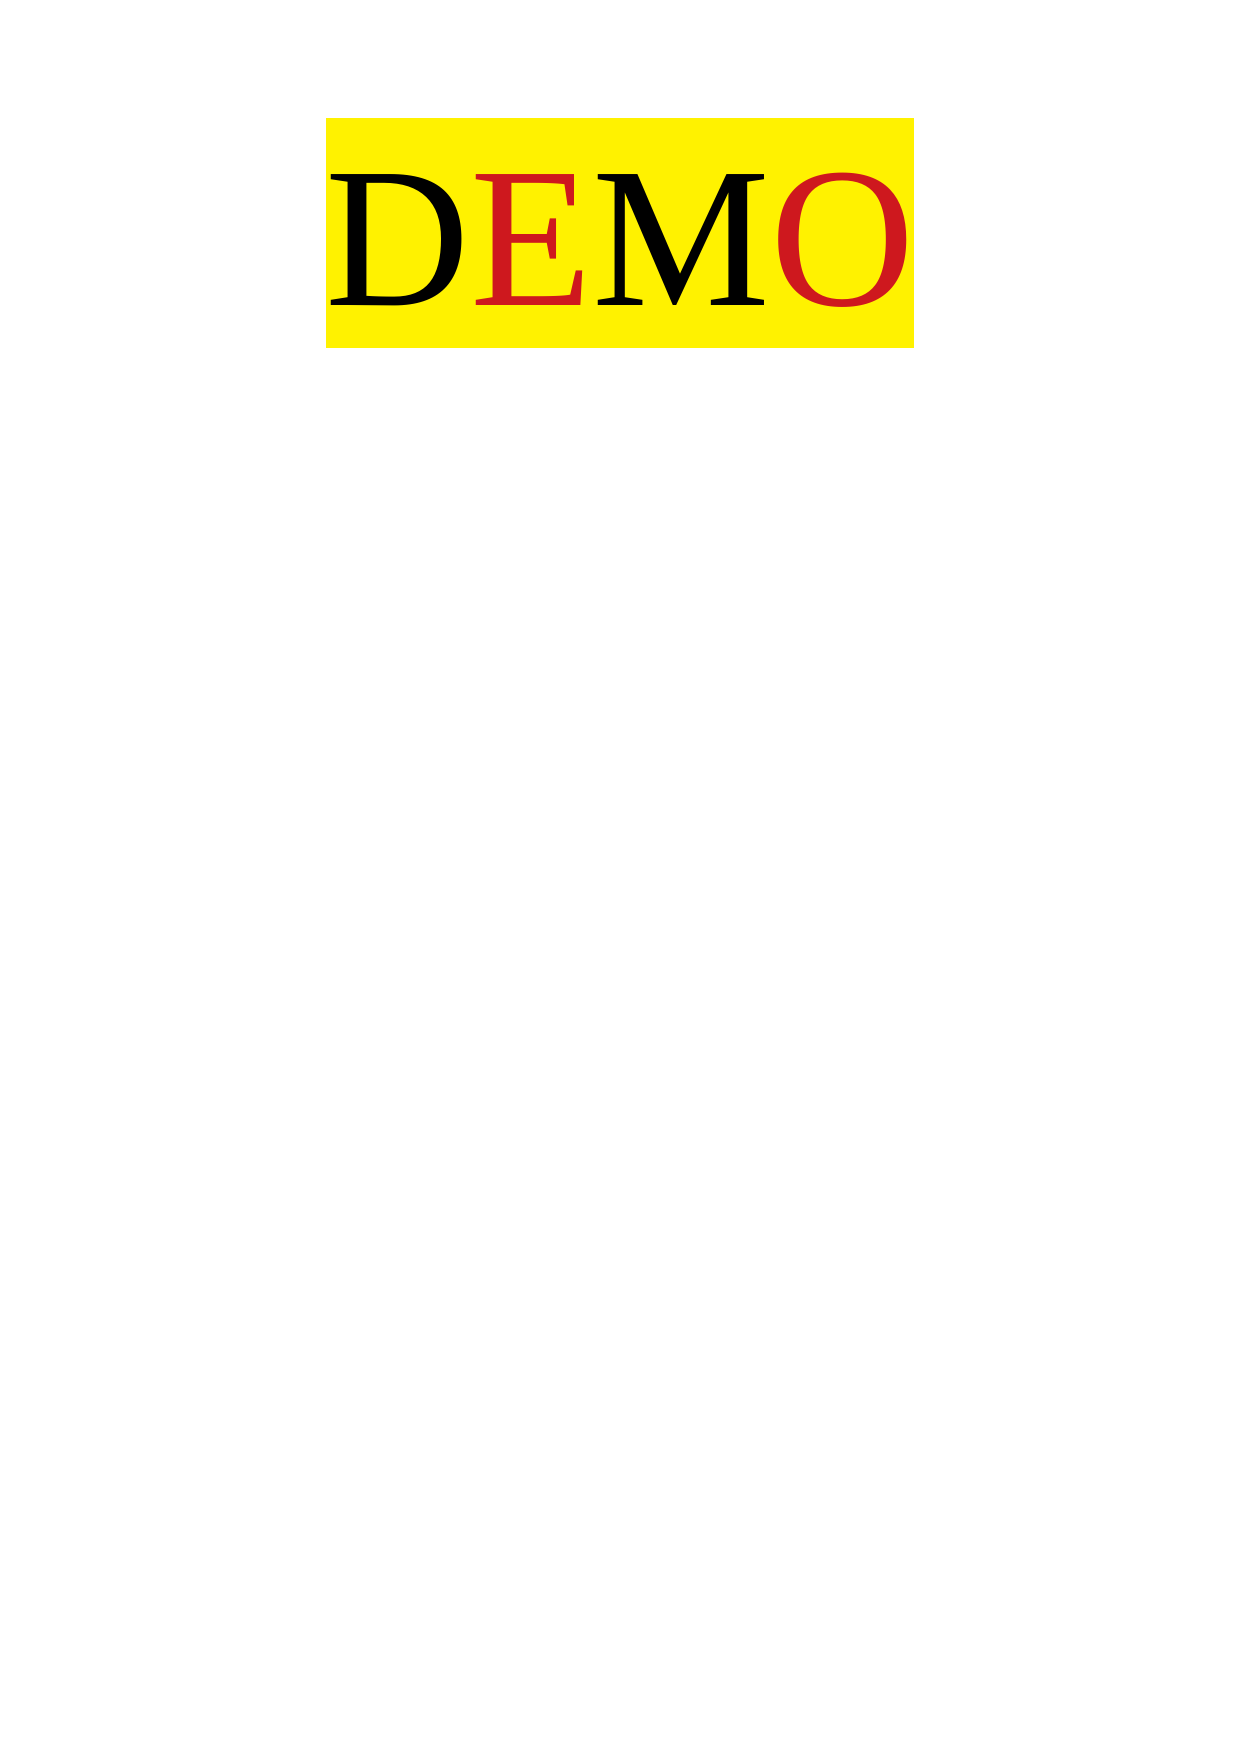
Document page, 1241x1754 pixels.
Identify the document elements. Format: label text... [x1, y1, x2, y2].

text DEMO [118, 118, 1122, 348]
